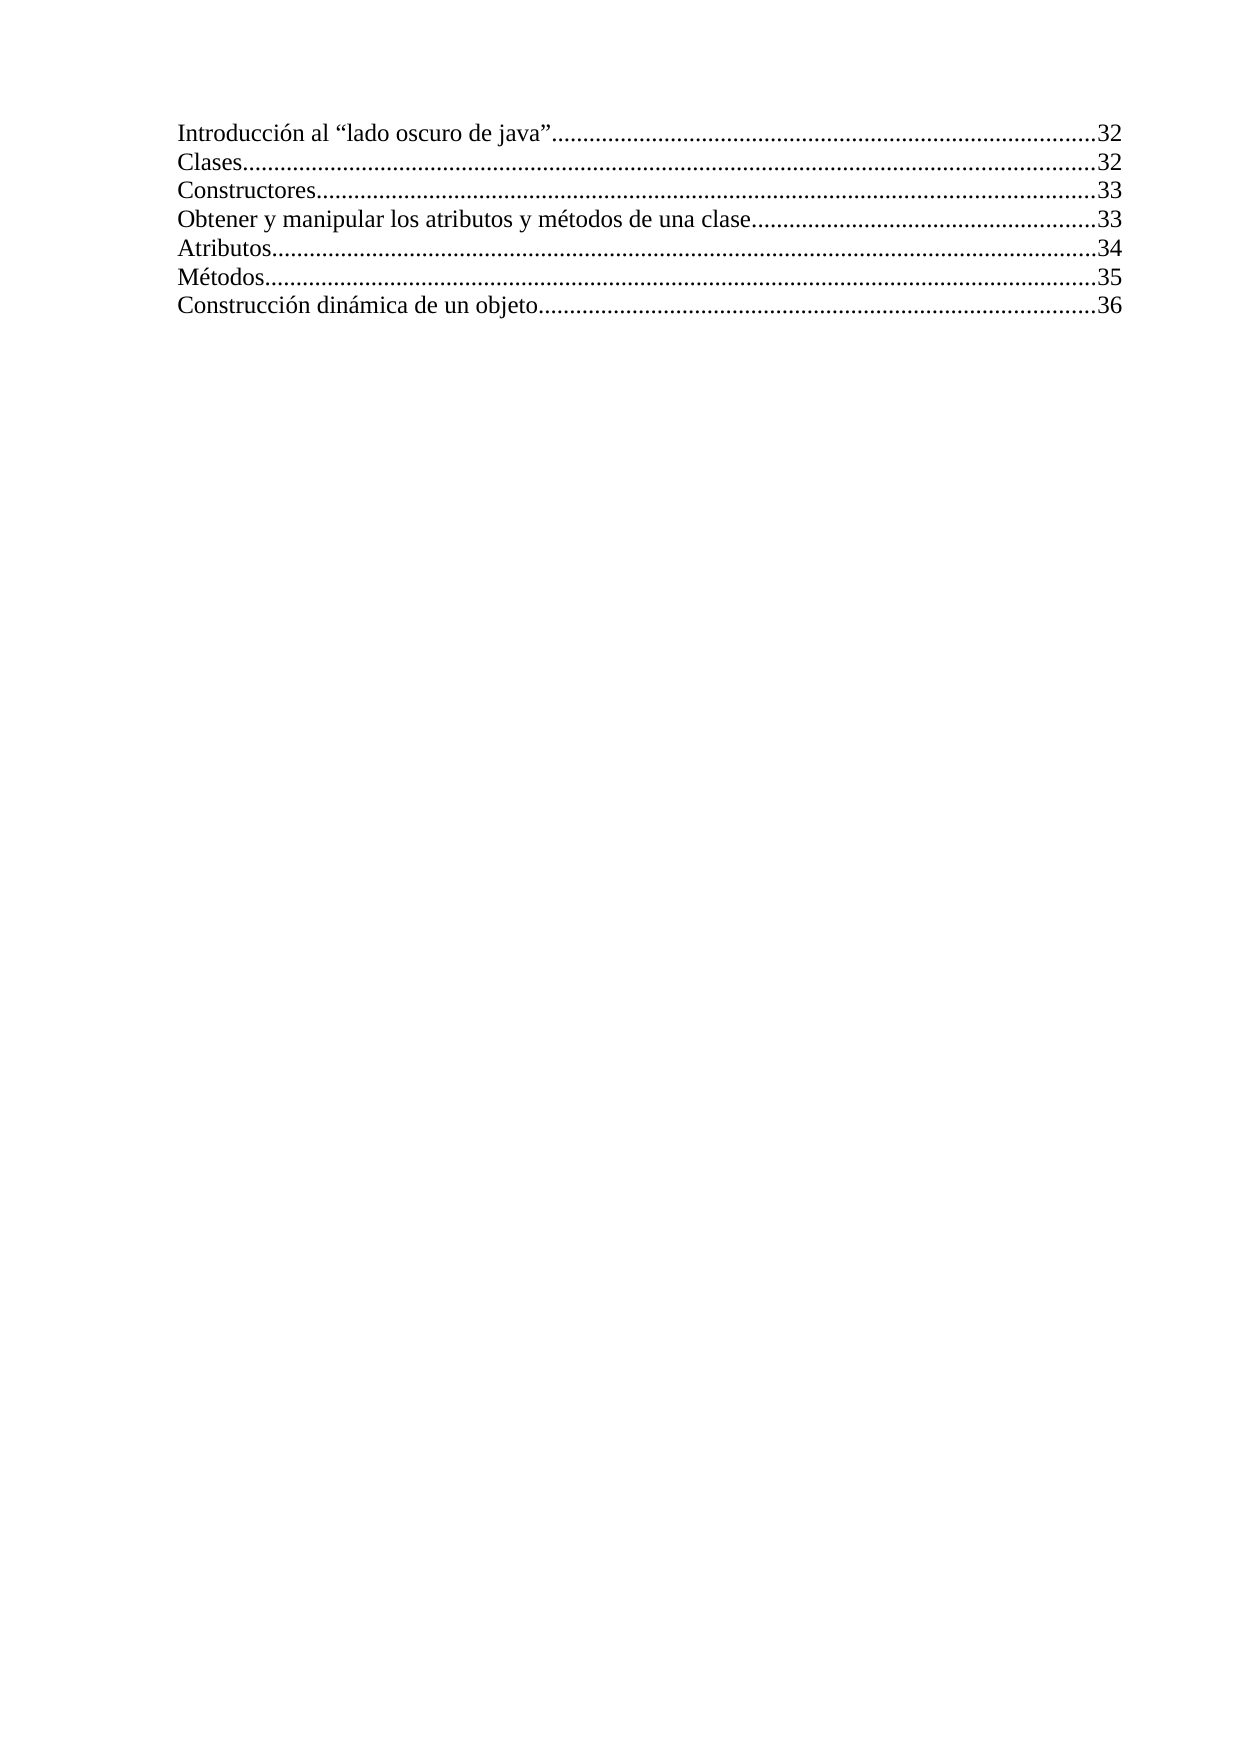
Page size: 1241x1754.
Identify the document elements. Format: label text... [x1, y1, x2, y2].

text Obtener y manipular los atributos y métodos de una clase. 33 [177, 204, 1122, 233]
text Métodos 35 [177, 262, 1122, 291]
text Clases 32 [177, 147, 1122, 176]
text Constructores 33 [177, 176, 1122, 204]
text Introducción al “lado oscuro de java”. 32 [177, 118, 1122, 147]
text Atributos 34 [177, 233, 1122, 262]
text Construcción dinámica de un objeto 36 [177, 291, 1122, 319]
